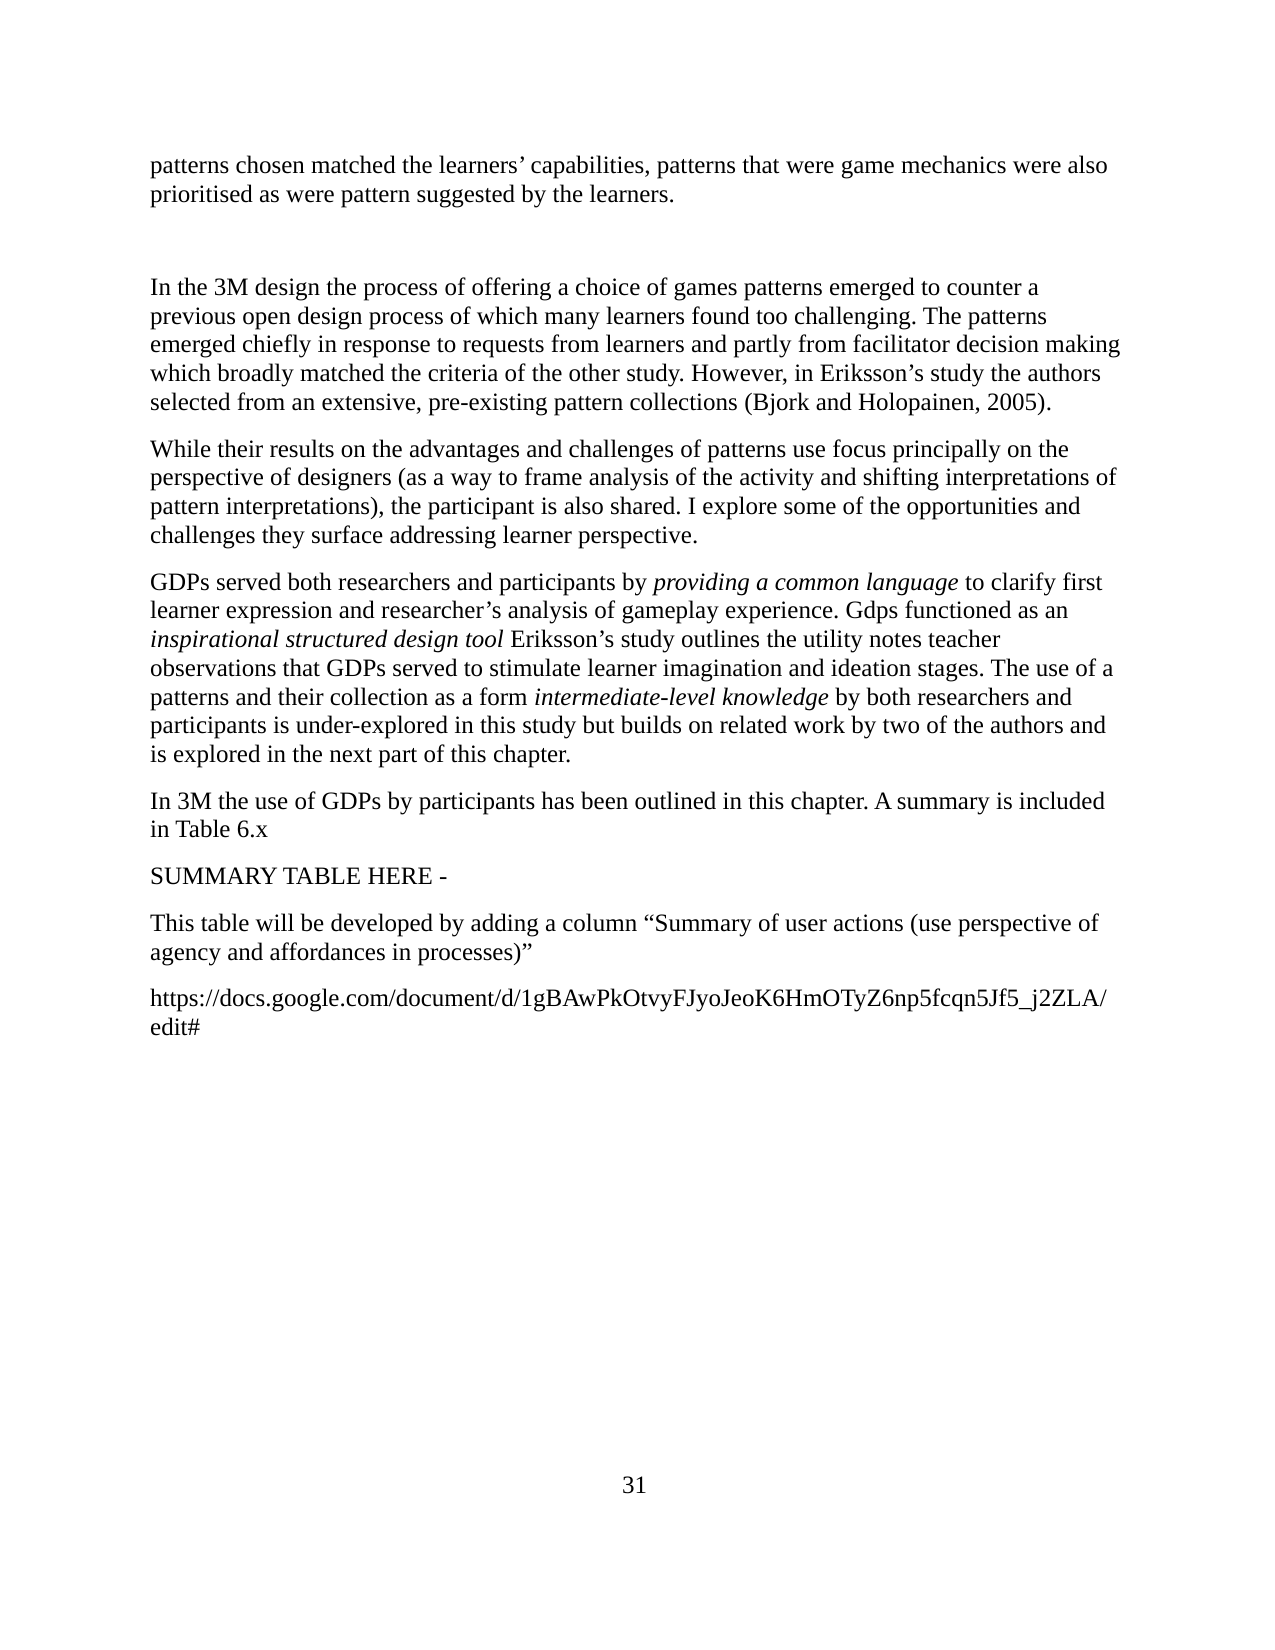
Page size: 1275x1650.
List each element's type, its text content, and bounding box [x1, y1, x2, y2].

text https://docs.google.com/document/d/1gBAwPkOtvyFJyoJeoK6HmOTyZ6np5fcqn5Jf5_j2ZLA/edit# [150, 983, 1125, 1041]
text While their results on the advantages and challenges of patterns use focus principally on the perspective of designers (as a way to frame analysis of the activity and shifting interpretations of pattern interpretations), the participant is also shared. I explore some of the opportunities and challenges they surface addressing learner perspective. [150, 434, 1125, 549]
text patterns chosen matched the learners’ capabilities, patterns that were game mechanics were also prioritised as were pattern suggested by the learners. [150, 150, 1125, 207]
text This table will be developed by adding a column “Summary of user actions (use perspective of agency and affordances in processes)” [150, 908, 1125, 965]
text In the 3M design the process of offering a choice of games patterns emerged to counter a previous open design process of which many learners found too challenging. The patterns emerged chiefly in response to requests from learners and partly from facilitator decision making which broadly matched the criteria of the other study. However, in Eriksson’s study the authors selected from an extensive, pre-existing pattern collections (Bjork and Holopainen, 2005). [150, 272, 1125, 416]
text In 3M the use of GDPs by participants has been outlined in this chapter. A summary is included in Table 6.x [150, 786, 1125, 843]
text SUMMARY TABLE HERE - [150, 861, 1125, 890]
text GDPs served both researchers and participants by providing a common language to clarify first learner expression and researcher’s analysis of gameplay experience. Gdps functioned as an inspirational structured design tool Eriksson’s study outlines the utility notes teacher observations that GDPs served to stimulate learner imagination and ideation stages. The use of a patterns and their collection as a form intermediate-level knowledge by both researchers and participants is under-explored in this study but builds on related work by two of the authors and is explored in the next part of this chapter. [150, 567, 1125, 768]
